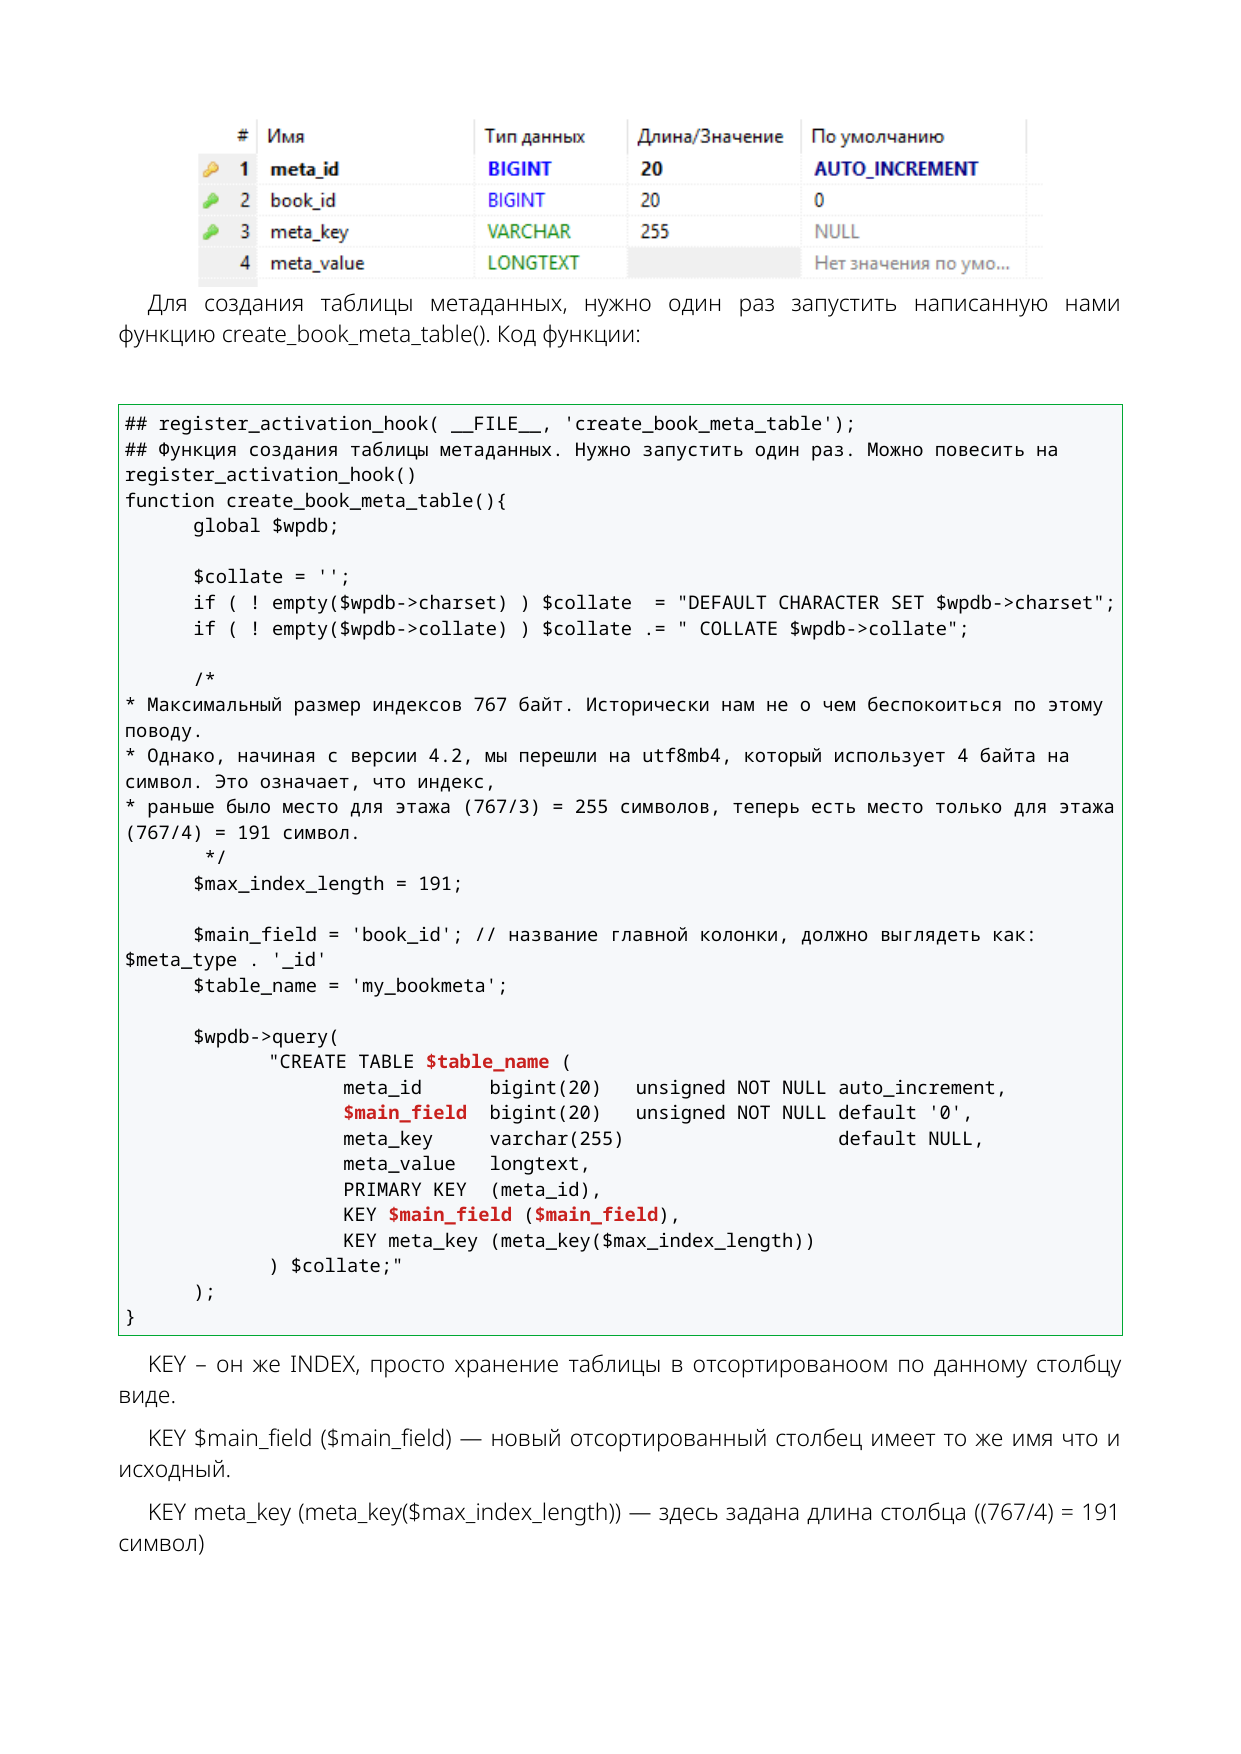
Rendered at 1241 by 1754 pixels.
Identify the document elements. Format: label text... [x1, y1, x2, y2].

text ## register_activation_hook( __FILE__, 'create_book_meta_table'); [119, 405, 1122, 430]
text * раньше было место для этажа (767/3) = 255 символов, теперь есть место только для этажа (767/4) = 191 символ. [119, 787, 1122, 838]
text if ( ! empty($wpdb->collate) ) $collate .= " COLLATE $wpdb->collate"; [119, 608, 1122, 634]
text if ( ! empty($wpdb->charset) ) $collate = "DEFAULT CHARACTER SET $wpdb->charset"; [119, 583, 1122, 608]
text /* [119, 659, 1122, 685]
text global $wpdb; [119, 506, 1122, 532]
text $collate = ''; [119, 557, 1122, 583]
text Для создания таблицы метаданных, нужно один раз запустить написанную нами функцию create_book_meta_table(). Код функции: [118, 118, 1122, 349]
text KEY meta_key (meta_key($max_index_length)) — здесь задана длина столбца ((767/4) = 191 символ) [118, 1496, 1122, 1559]
text KEY $main_field ($main_field), [119, 1195, 1122, 1221]
text meta_value longtext, [119, 1144, 1122, 1170]
text KEY – он же INDEX, просто хранение таблицы в отсортированоом по данному столбцу виде. [118, 1348, 1122, 1410]
text $main_field = 'book_id'; // название главной колонки, должно выглядеть как: $meta_type . '_id' [119, 914, 1122, 966]
text meta_key varchar(255) default NULL, [119, 1119, 1122, 1144]
text "CREATE TABLE $table_name ( [119, 1042, 1122, 1068]
text ## Функция создания таблицы метаданных. Нужно запустить один раз. Можно повесить на register_activation_hook() [119, 430, 1122, 481]
text PRIMARY KEY (meta_id), [119, 1170, 1122, 1195]
text KEY meta_key (meta_key($max_index_length)) [119, 1221, 1122, 1246]
text * Максимальный размер индексов 767 байт. Исторически нам не о чем беспокоиться по этому поводу. [119, 685, 1122, 736]
text ) $collate;" [119, 1246, 1122, 1272]
text $wpdb->query( [119, 1017, 1122, 1042]
text */ [119, 838, 1122, 863]
text KEY $main_field ($main_field) — новый отсортированный столбец имеет то же имя что и исходный. [118, 1422, 1122, 1484]
text } [119, 1297, 1122, 1335]
text meta_id bigint(20) unsigned NOT NULL auto_increment, [119, 1068, 1122, 1093]
text ); [119, 1272, 1122, 1297]
text $max_index_length = 191; [119, 863, 1122, 889]
text $main_field bigint(20) unsigned NOT NULL default '0', [119, 1093, 1122, 1119]
picture [197, 118, 1043, 287]
text * Однако, начиная с версии 4.2, мы перешли на utf8mb4, который использует 4 байта на символ. Это означает, что индекс, [119, 736, 1122, 787]
text $table_name = 'my_bookmeta'; [119, 966, 1122, 991]
text function create_book_meta_table(){ [119, 481, 1122, 506]
